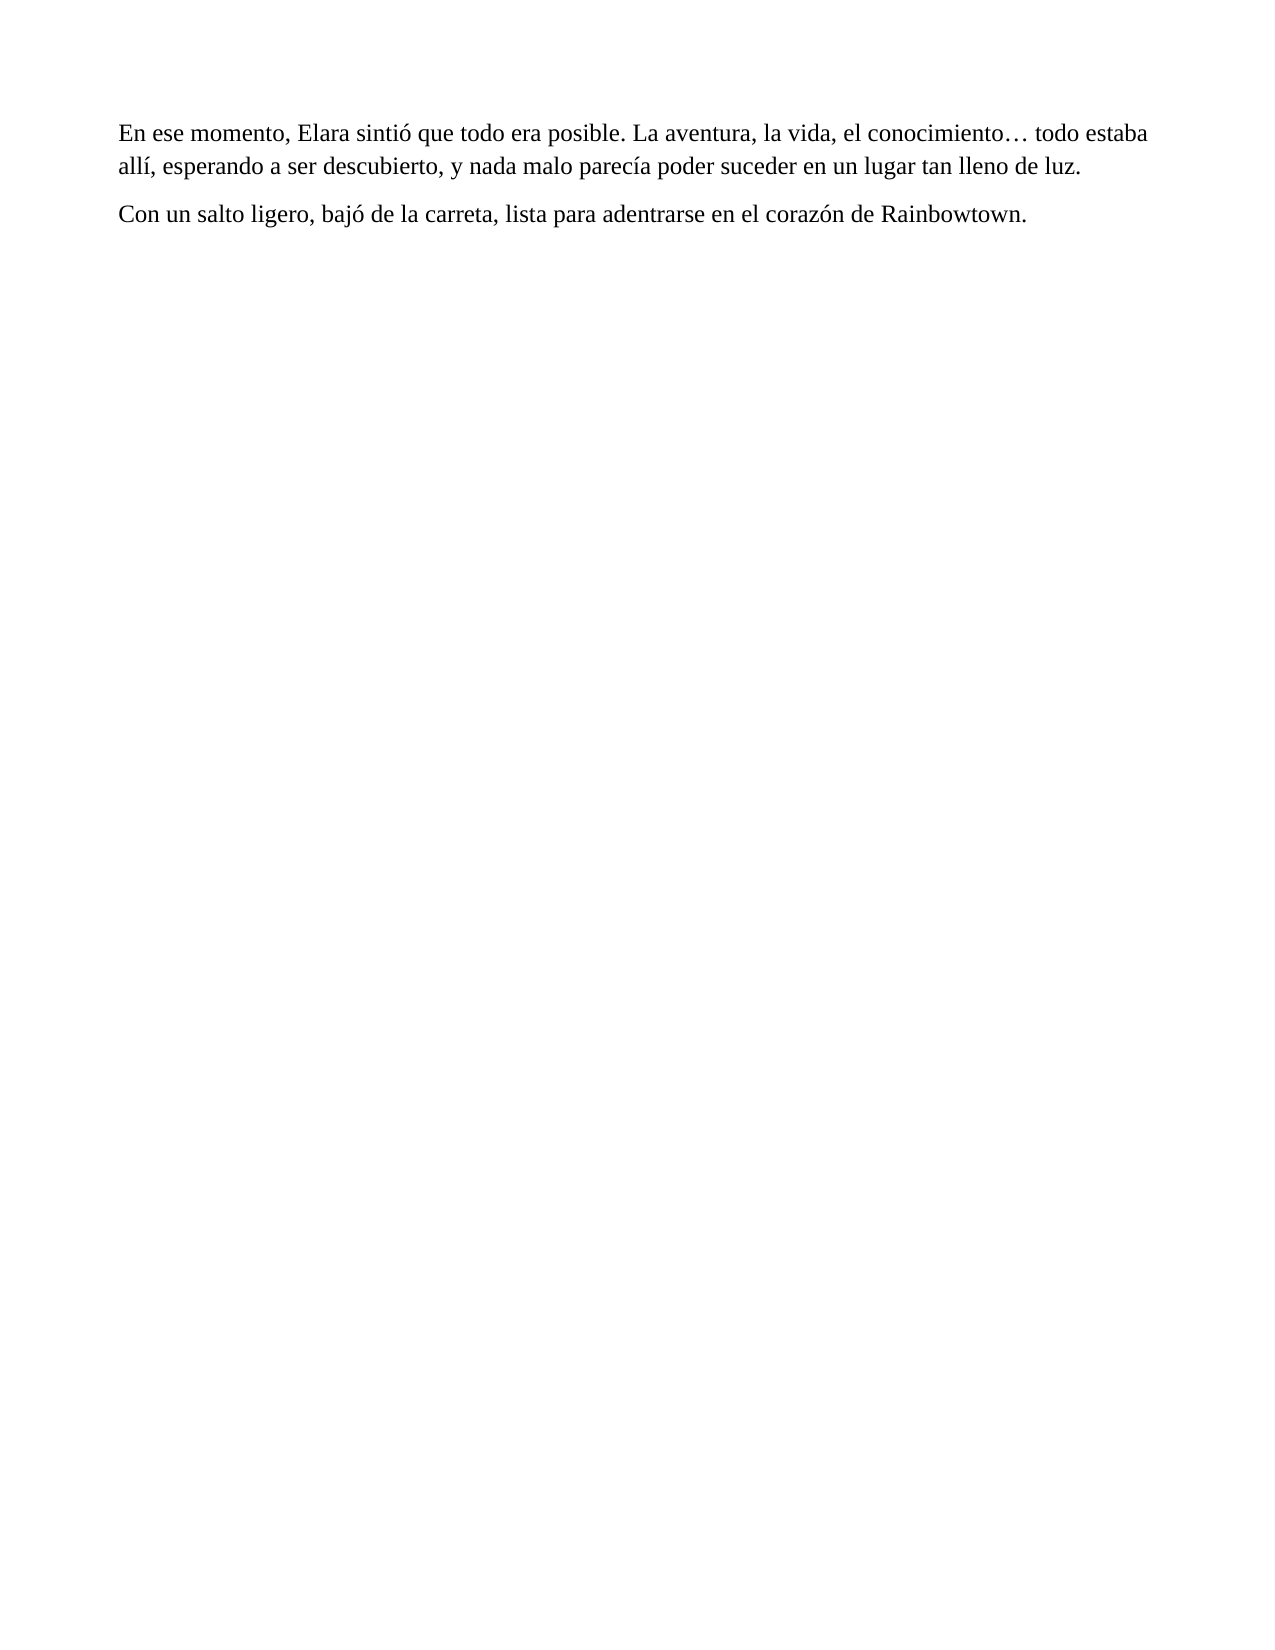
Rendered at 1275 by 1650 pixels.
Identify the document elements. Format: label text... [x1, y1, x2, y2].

text Con un salto ligero, bajó de la carreta, lista para adentrarse en el corazón de Rainbowtown. [118, 199, 1157, 227]
text En ese momento, Elara sintió que todo era posible. La aventura, la vida, el conocimiento… todo estaba allí, esperando a ser descubierto, y nada malo parecía poder suceder en un lugar tan lleno de luz. [118, 118, 1157, 180]
